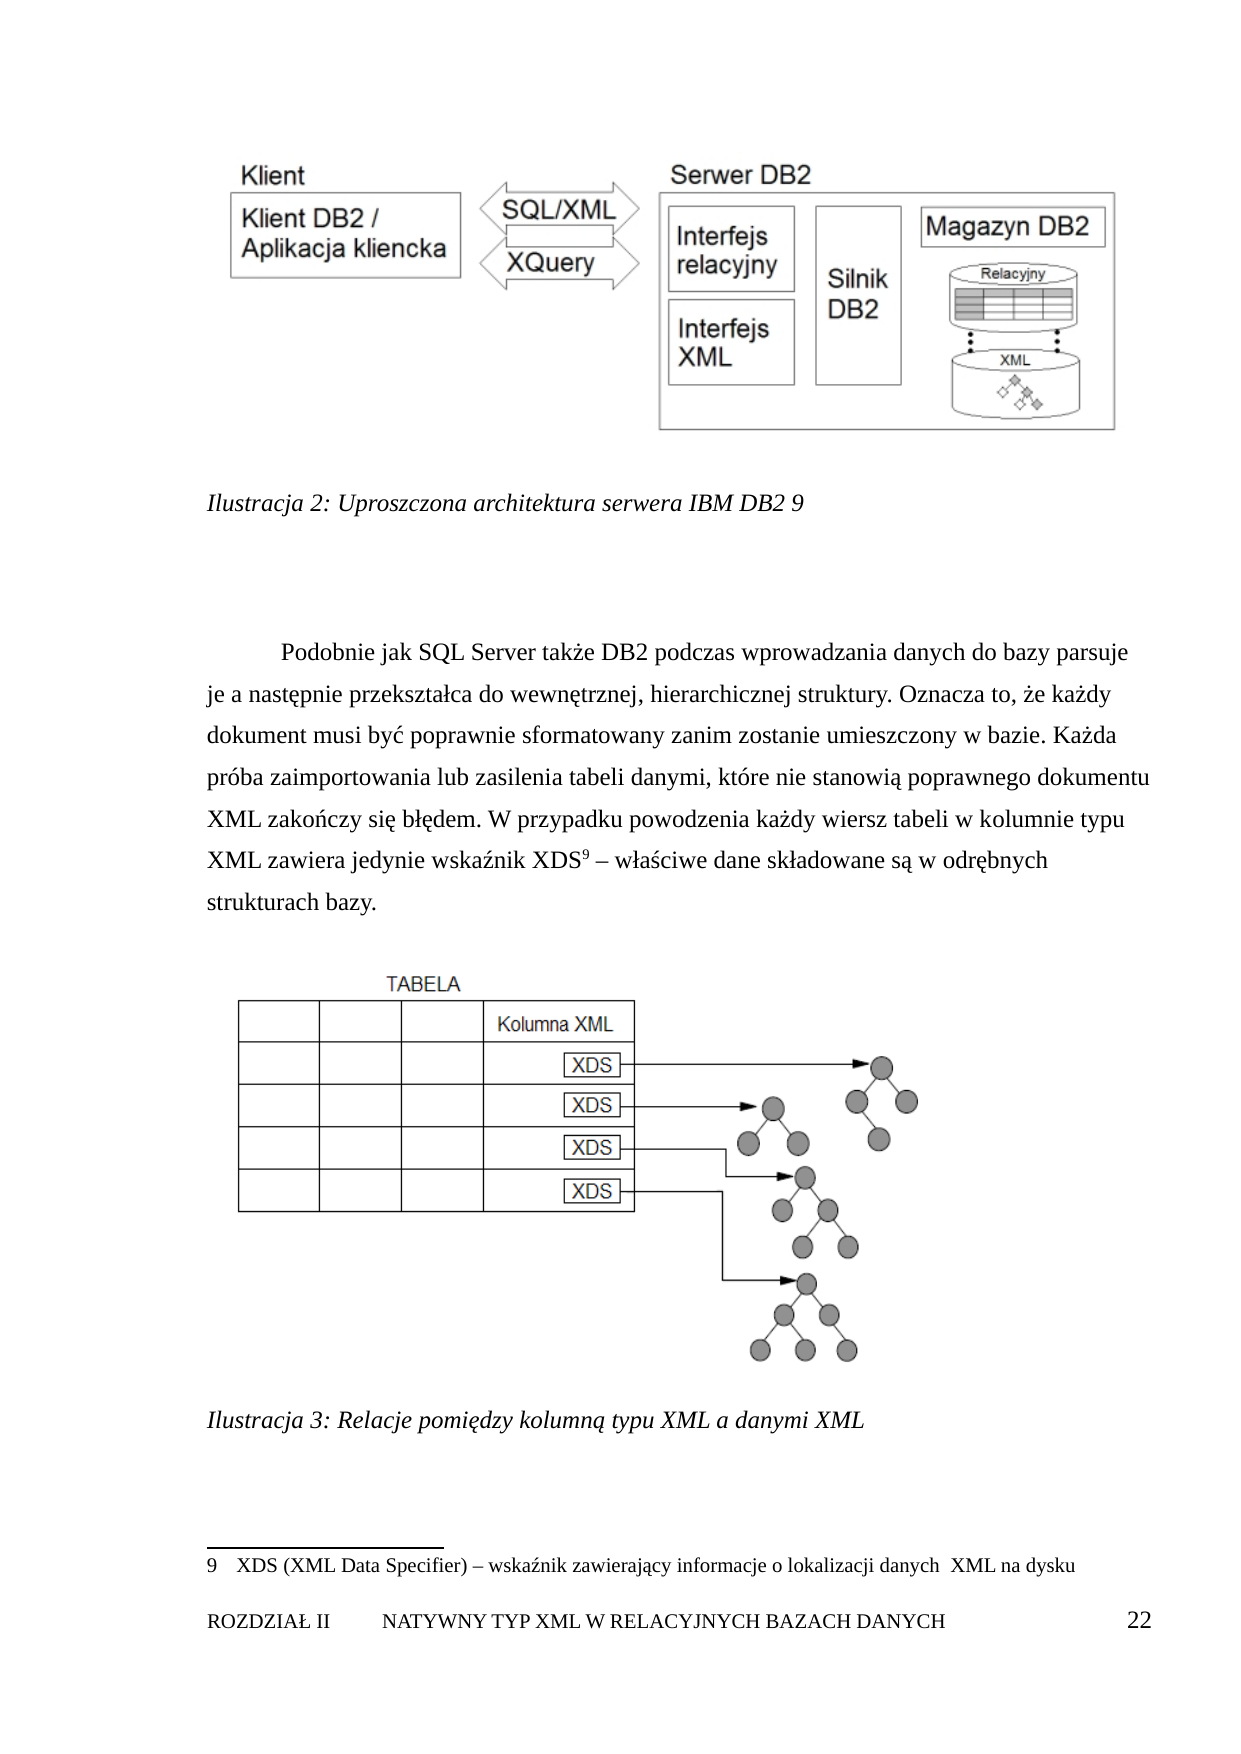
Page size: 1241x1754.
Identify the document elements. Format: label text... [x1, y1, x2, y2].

text Ilustracja 3: Relacje pomiędzy kolumną typu XML a danymi XML [207, 1392, 943, 1433]
picture [206, 954, 943, 1392]
picture [206, 130, 1152, 475]
text Ilustracja 2: Uproszczona architektura serwera IBM DB2 9 [207, 475, 1152, 516]
text Podobnie jak SQL Server także DB2 podczas wprowadzania danych do bazy parsuje je a następnie przekształca do wewnętrznej, hierarchicznej struktury. Oznacza to, że każdy dokument musi być poprawnie sformatowany zanim zostanie umieszczony w bazie. Każda próba zaimportowania lub zasilenia tabeli danymi, które nie stanowią poprawnego dokumentu XML zakończy się błędem. W przypadku powodzenia każdy wiersz tabeli w kolumnie typu XML zawiera jedynie wskaźnik XDS – właściwe dane składowane są w odrębnych strukturach bazy. [207, 638, 1152, 916]
text XDS (XML Data Specifier) – wskaźnik zawierający informacje o lokalizacji danych XML na dysku [207, 1554, 1152, 1577]
